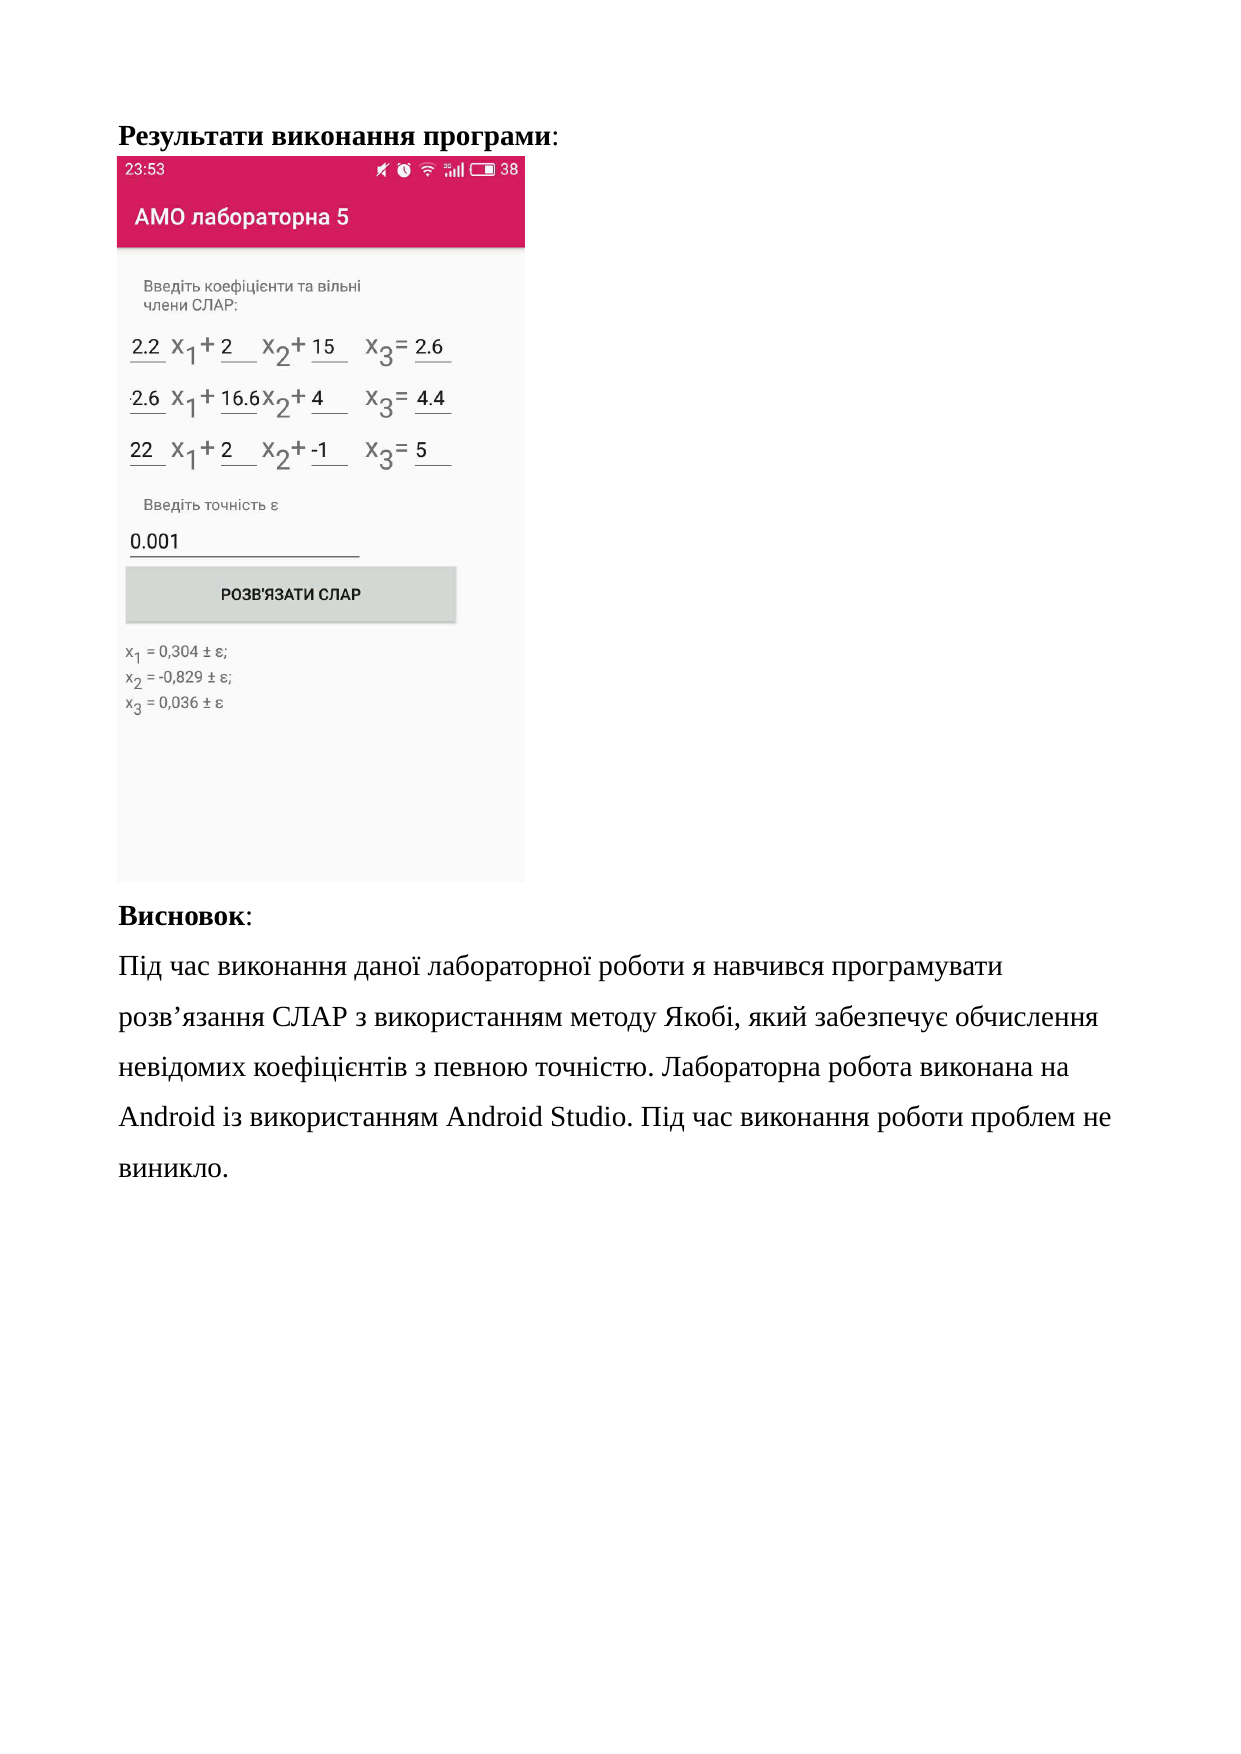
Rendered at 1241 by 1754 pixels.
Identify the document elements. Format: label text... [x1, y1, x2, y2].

text Висновок: [118, 168, 1122, 932]
text Результати виконання програми: [118, 118, 1122, 152]
text Під час виконання даної лабораторної роботи я навчився програмувати розв’язання СЛАР з використанням методу Якобі, який забезпечує обчислення невідомих коефіцієнтів з певною точністю. Лабораторна робота виконана на Android із використанням Android Studio. Під час виконання роботи проблем не виникло. [118, 948, 1122, 1183]
picture [116, 156, 525, 882]
